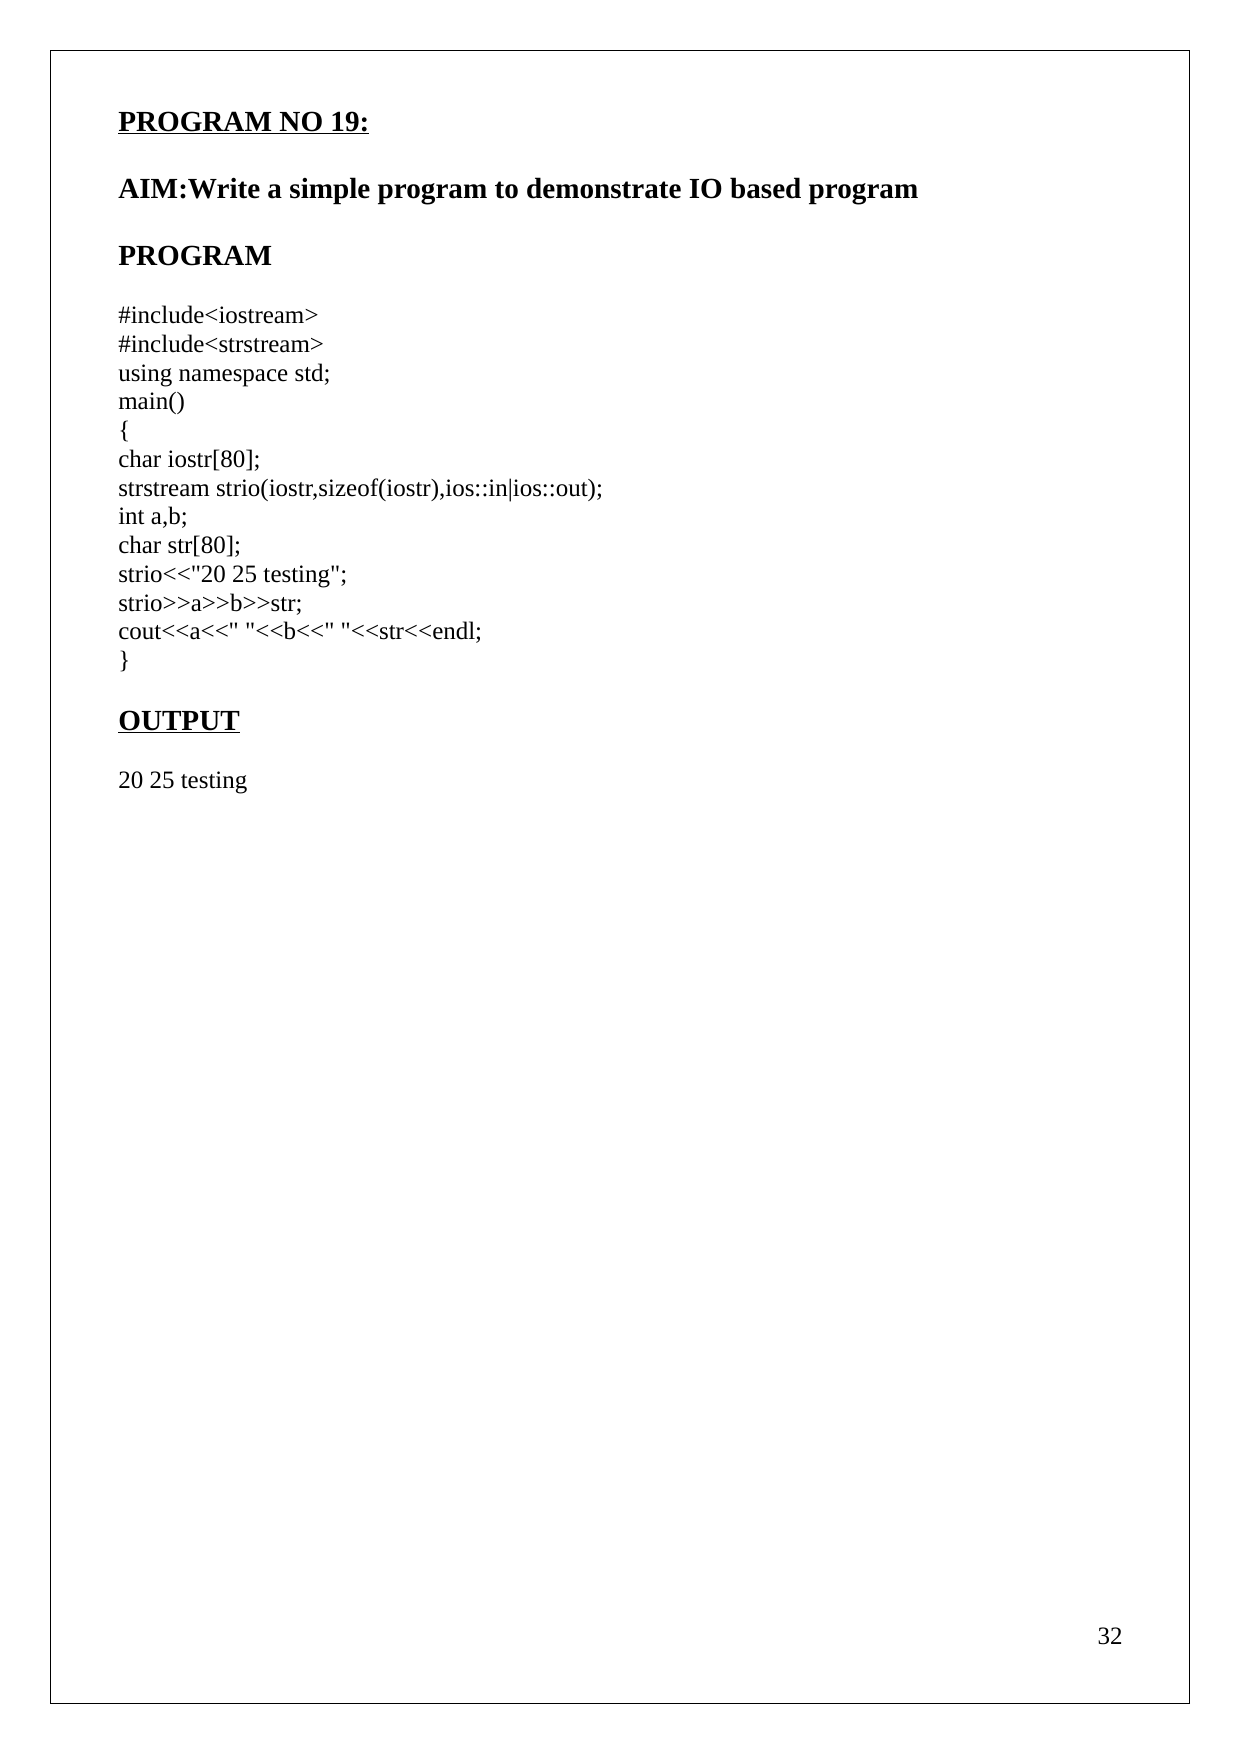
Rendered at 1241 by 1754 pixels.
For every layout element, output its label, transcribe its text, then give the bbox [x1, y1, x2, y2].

text cout<<a<<" "<<b<<" "<<str<<endl; [118, 616, 1122, 645]
text OUTPUT [118, 703, 1122, 736]
text #include<strstream> [118, 329, 1122, 358]
text int a,b; [118, 501, 1122, 530]
text #include<iostream> [118, 300, 1122, 329]
text { [118, 415, 1122, 444]
text AIM:Write a simple program to demonstrate IO based program [118, 171, 1122, 204]
text 20 25 testing [118, 765, 1122, 794]
text } [118, 645, 1122, 674]
text main() [118, 386, 1122, 415]
text using namespace std; [118, 358, 1122, 386]
text strio>>a>>b>>str; [118, 588, 1122, 616]
text PROGRAM [118, 238, 1122, 271]
text char iostr[80]; [118, 444, 1122, 473]
text char str[80]; [118, 530, 1122, 559]
text PROGRAM NO 19: [118, 104, 1122, 137]
text strstream strio(iostr,sizeof(iostr),ios::in|ios::out); [118, 473, 1122, 501]
text strio<<"20 25 testing"; [118, 559, 1122, 588]
